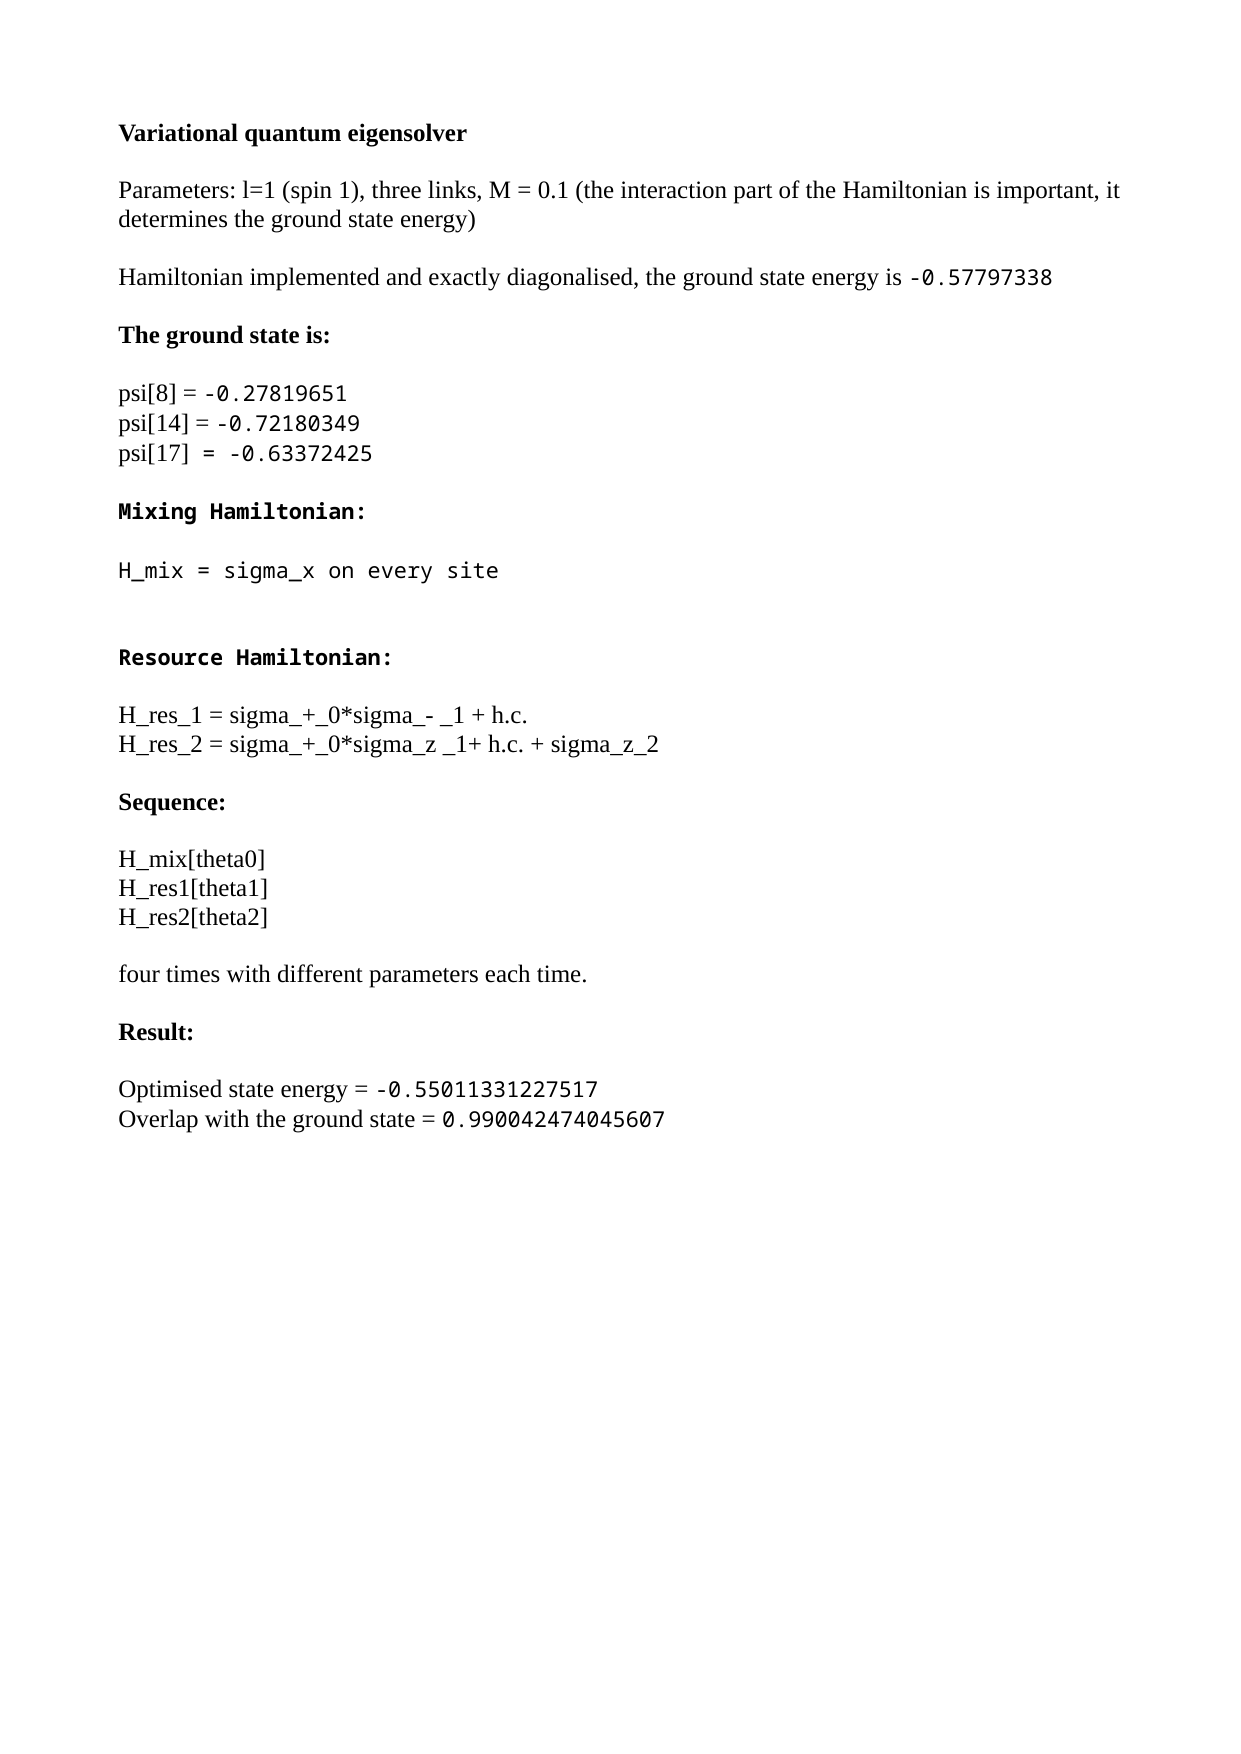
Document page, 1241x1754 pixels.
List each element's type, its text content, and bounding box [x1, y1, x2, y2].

text H_res1[theta1] [118, 873, 1122, 902]
text H_mix = sigma_x on every site [118, 554, 1122, 584]
text psi[17] = -0.63372425 [118, 437, 1122, 467]
text psi[14] = -0.72180349 [118, 408, 1122, 437]
text Resource Hamiltonian: [118, 642, 1122, 672]
text Overlap with the ground state = 0.990042474045607 [118, 1104, 1122, 1134]
text H_res_1 = sigma_+_0*sigma_- _1 + h.c. [118, 700, 1122, 729]
text Optimised state energy = -0.55011331227517 [118, 1074, 1122, 1104]
text H_res_2 = sigma_+_0*sigma_z _1+ h.c. + sigma_z_2 [118, 729, 1122, 758]
text Sequence: [118, 787, 1122, 815]
text Variational quantum eigensolver [118, 118, 1122, 147]
text Parameters: l=1 (spin 1), three links, M = 0.1 (the interaction part of the Hamiltonian is important, it determines the ground state energy) [118, 176, 1122, 233]
text H_mix[theta0] [118, 844, 1122, 873]
text Mixing Hamiltonian: [118, 496, 1122, 526]
text Result: [118, 1017, 1122, 1045]
text The ground state is: [118, 320, 1122, 349]
text H_res2[theta2] [118, 902, 1122, 930]
text four times with different parameters each time. [118, 959, 1122, 988]
text Hamiltonian implemented and exactly diagonalised, the ground state energy is -0.57797338 [118, 262, 1122, 292]
text psi[8] = -0.27819651 [118, 378, 1122, 408]
